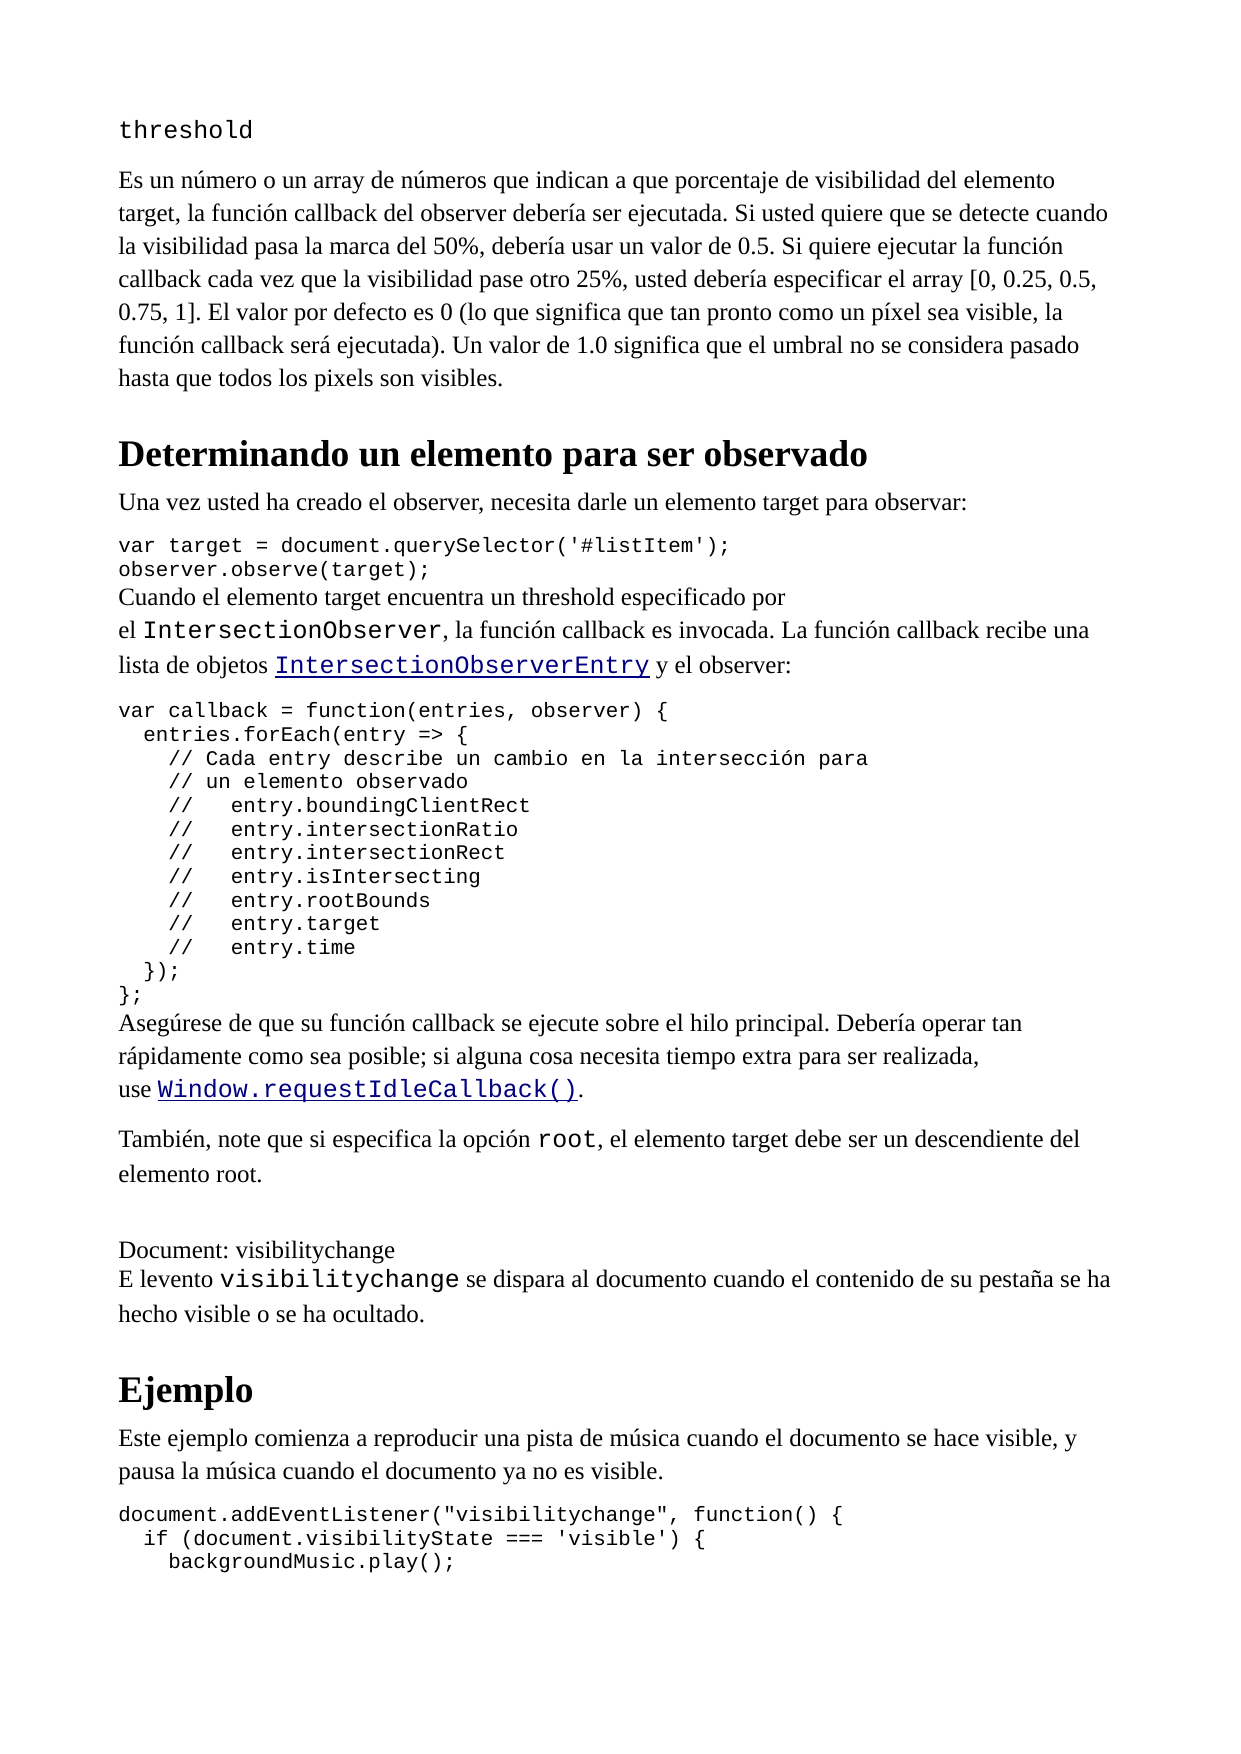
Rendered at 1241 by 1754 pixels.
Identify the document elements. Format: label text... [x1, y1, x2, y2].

text document.addEventListener("visibilitychange", function() { [118, 1504, 1122, 1527]
text // Cada entry describe un cambio en la intersección para [118, 748, 1122, 771]
text // entry.rootBounds [118, 889, 1122, 913]
subtitle Determinando un elemento para ser observado [118, 432, 1122, 475]
text entries.forEach(entry => { [118, 724, 1122, 748]
text E levento visibilitychange se dispara al documento cuando el contenido de su pestaña se ha hecho visible o se ha ocultado. [118, 1264, 1122, 1328]
text Es un número o un array de números que indican a que porcentaje de visibilidad del elemento target, la función callback del observer debería ser ejecutada. Si usted quiere que se detecte cuando la visibilidad pasa la marca del 50%, debería usar un valor de 0.5. Si quiere ejecutar la función callback cada vez que la visibilidad pase otro 25%, usted debería especificar el array [0, 0.25, 0.5, 0.75, 1]. El valor por defecto es 0 (lo que significa que tan pronto como un píxel sea visible, la función callback será ejecutada). Un valor de 1.0 significa que el umbral no se considera pasado hasta que todos los pixels son visibles. [118, 165, 1122, 392]
text if (document.visibilityState === 'visible') { [118, 1527, 1122, 1551]
text // entry.isIntersecting [118, 866, 1122, 889]
text // entry.boundingClientRect [118, 795, 1122, 819]
text // entry.time [118, 937, 1122, 961]
text // entry.target [118, 913, 1122, 937]
text // entry.intersectionRatio [118, 819, 1122, 842]
subtitle Ejemplo [118, 1368, 1122, 1411]
text Cuando el elemento target encuentra un threshold especificado por el IntersectionObserver, la función callback es invocada. La función callback recibe una lista de objetos IntersectionObserverEntry y el observer: [118, 582, 1122, 681]
text Document: visibilitychange [118, 1235, 1122, 1264]
text backgroundMusic.play(); [118, 1551, 1122, 1575]
text var target = document.querySelector('#listItem'); [118, 535, 1122, 559]
text Este ejemplo comienza a reproducir una pista de música cuando el documento se hace visible, y pausa la música cuando el documento ya no es visible. [118, 1423, 1122, 1485]
text var callback = function(entries, observer) { [118, 700, 1122, 724]
text }); [118, 961, 1122, 984]
text }; [118, 984, 1122, 1008]
text También, note que si especifica la opción root, el elemento target debe ser un descendiente del elemento root. [118, 1124, 1122, 1188]
text Asegúrese de que su función callback se ejecute sobre el hilo principal. Debería operar tan rápidamente como sea posible; si alguna cosa necesita tiempo extra para ser realizada, use Window.requestIdleCallback(). [118, 1008, 1122, 1105]
text threshold [118, 118, 1122, 146]
text observer.observe(target); [118, 559, 1122, 582]
text // un elemento observado [118, 771, 1122, 795]
text // entry.intersectionRect [118, 842, 1122, 866]
text Una vez usted ha creado el observer, necesita darle un elemento target para observar: [118, 487, 1122, 516]
